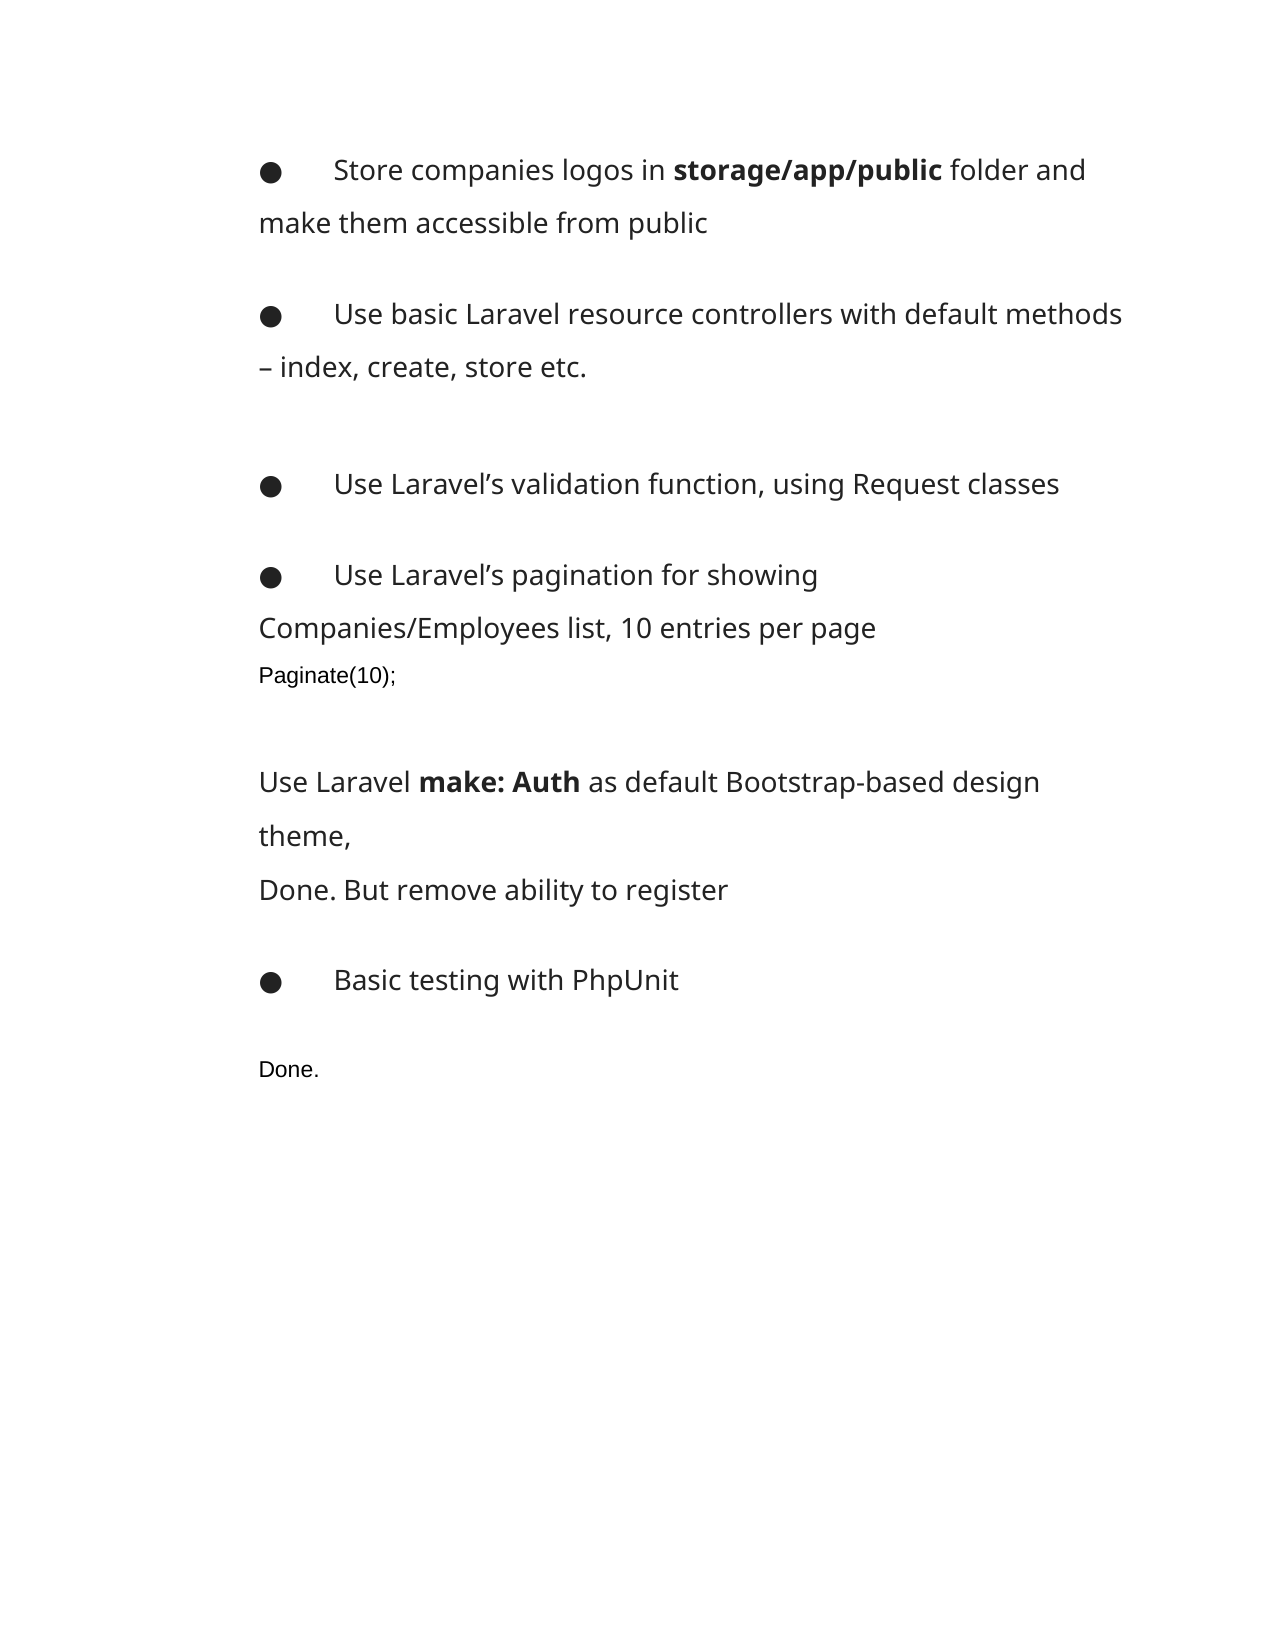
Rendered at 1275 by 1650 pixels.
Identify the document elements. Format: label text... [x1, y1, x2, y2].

text Use Laravel make: Auth as default Bootstrap-based design theme, [258, 763, 1125, 854]
text Done. [258, 1056, 1125, 1082]
list Use Laravel’s validation function, using Request classes [258, 465, 1125, 503]
list Use basic Laravel resource controllers with default methods – index, create, store etc. [258, 294, 1125, 386]
list Use Laravel’s pagination for showing Companies/Employees list, 10 entries per page [258, 555, 1125, 647]
text Paginate(10); [183, 662, 1125, 689]
text Done. But remove ability to register [258, 870, 1125, 908]
list Basic testing with PhpUnit [258, 960, 1125, 999]
list Store companies logos in storage/app/public folder and make them accessible from public [258, 150, 1125, 242]
